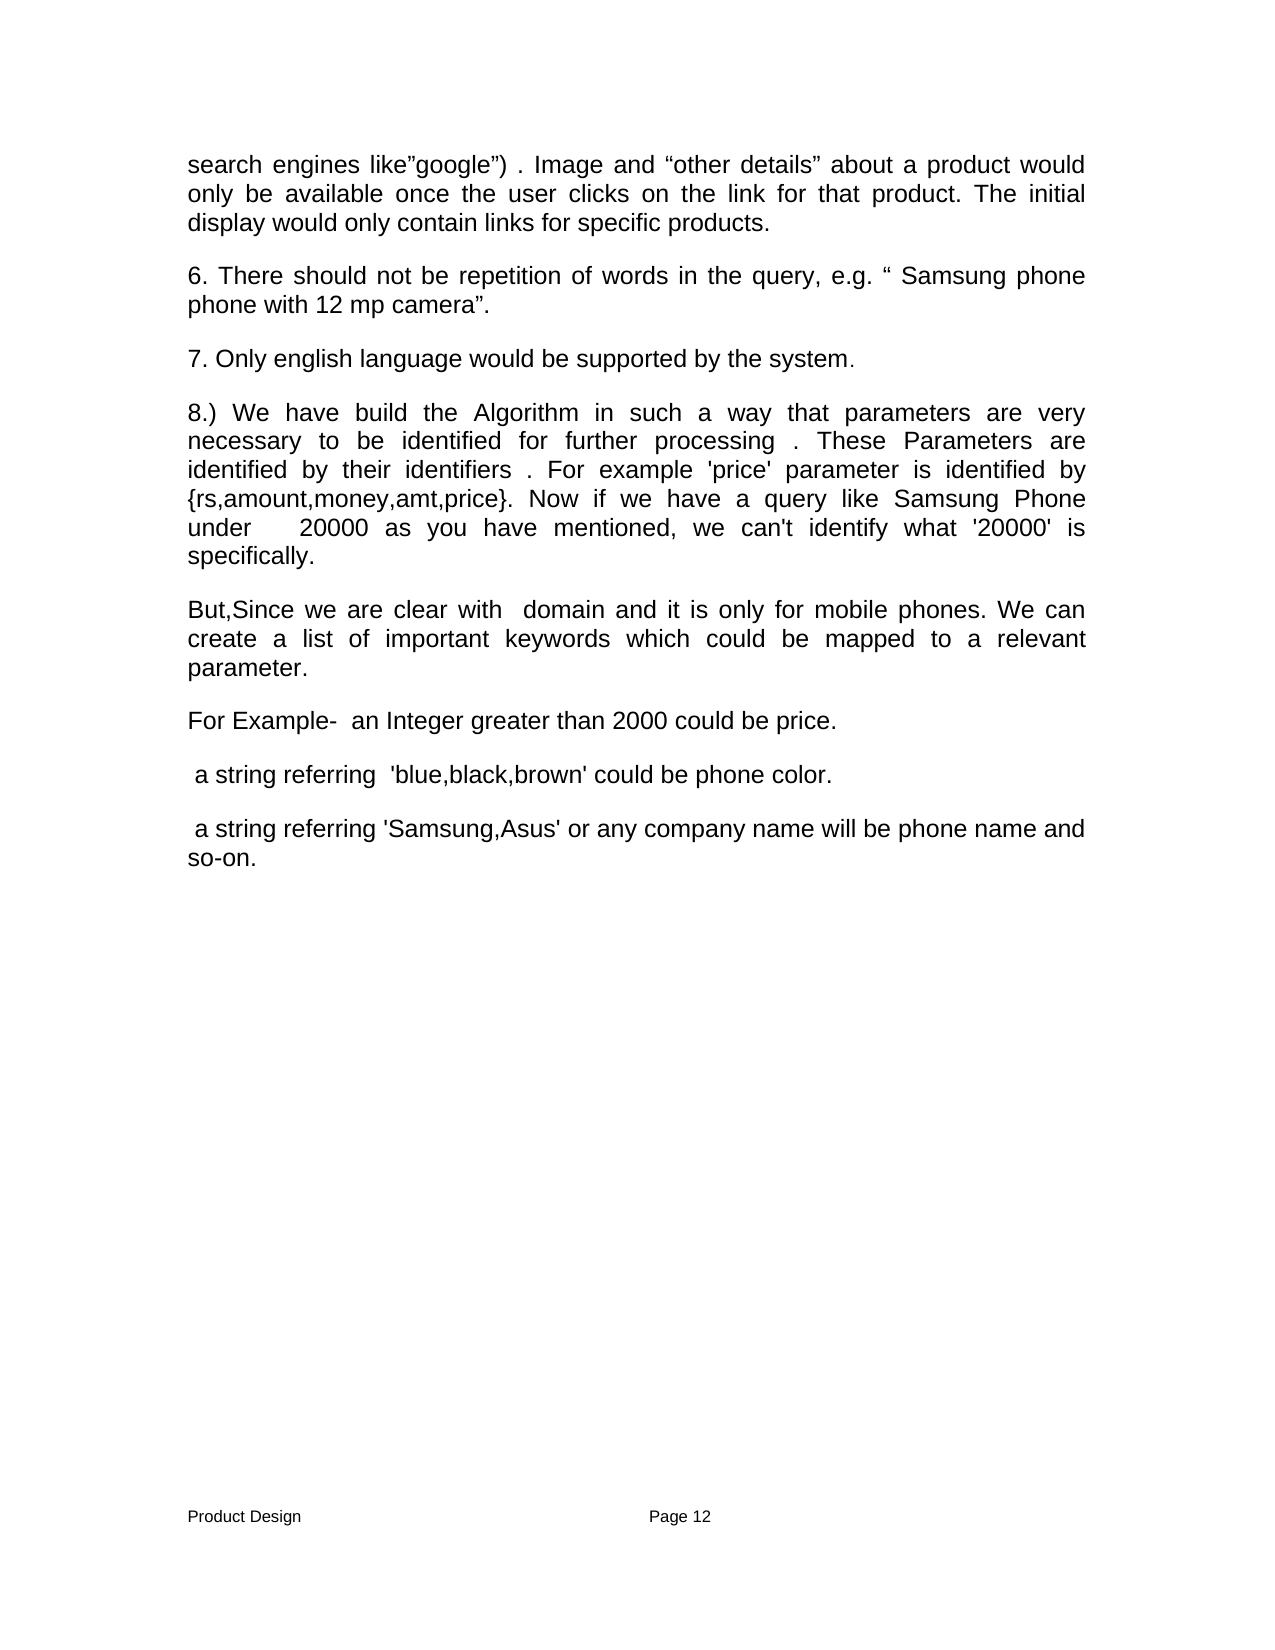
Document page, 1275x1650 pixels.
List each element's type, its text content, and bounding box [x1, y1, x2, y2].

text 6. There should not be repetition of words in the query, e.g. “ Samsung phone phone with 12 mp camera”. [187, 261, 1087, 319]
text 7. Only english language would be supported by the system. [187, 344, 1087, 372]
text search engines like”google”) . Image and “other details” about a product would only be available once the user clicks on the link for that product. The initial display would only contain links for specific products. [187, 150, 1087, 236]
text 8.) We have build the Algorithm in such a way that parameters are very necessary to be identified for further processing . These Parameters are identified by their identifiers . For example 'price' parameter is identified by {rs,amount,money,amt,price}. Now if we have a query like Samsung Phone under 20000 as you have mentioned, we can't identify what '20000' is specifically. [187, 397, 1087, 570]
text a string referring 'Samsung,Asus' or any company name will be phone name and so-on. [187, 814, 1087, 871]
text a string referring 'blue,black,brown' could be phone color. [187, 760, 1087, 789]
text But,Since we are clear with domain and it is only for mobile phones. We can create a list of important keywords which could be mapped to a relevant parameter. [187, 595, 1087, 681]
text For Example- an Integer greater than 2000 could be price. [187, 706, 1087, 735]
